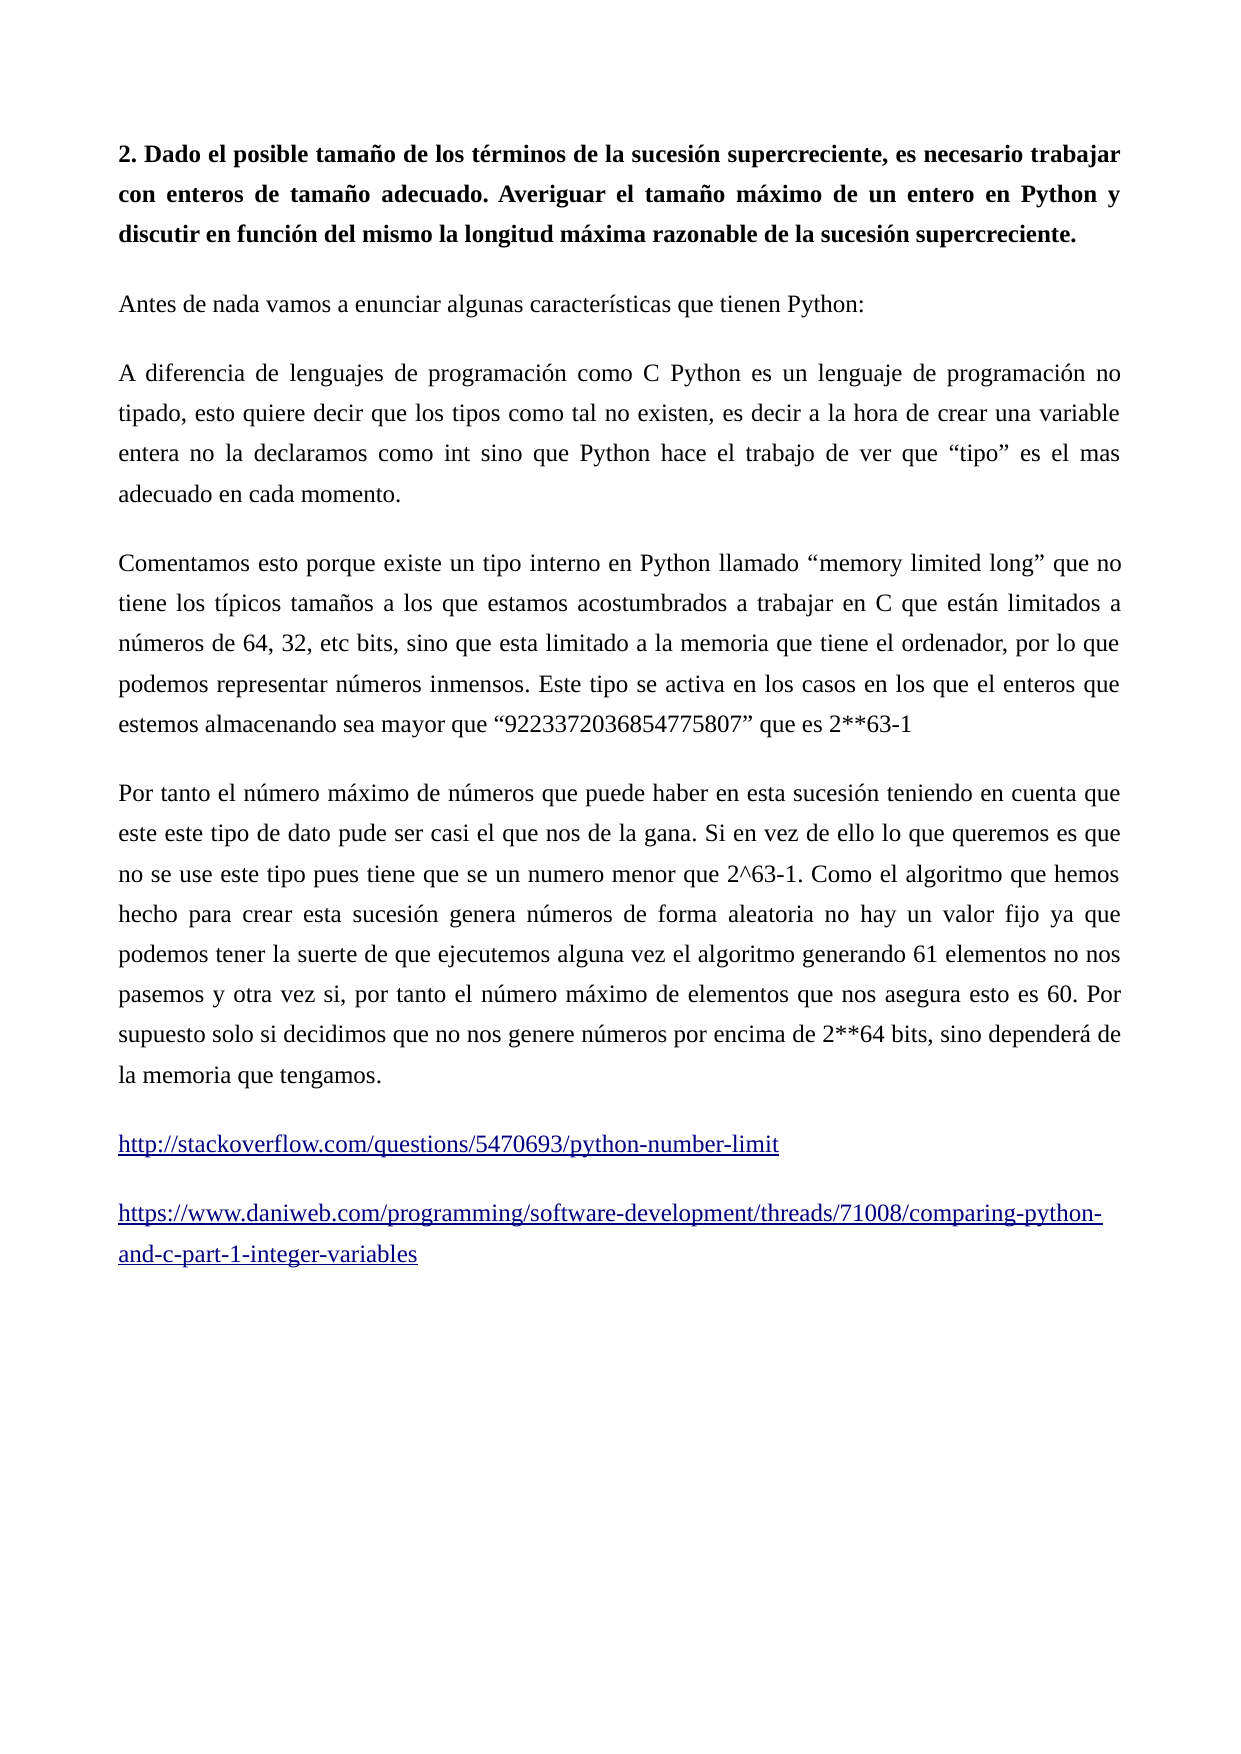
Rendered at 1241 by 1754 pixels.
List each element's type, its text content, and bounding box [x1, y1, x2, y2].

text 2. Dado el posible tamaño de los términos de la sucesión supercreciente, es necesario trabajar con enteros de tamaño adecuado. Averiguar el tamaño máximo de un entero en Python y discutir en función del mismo la longitud máxima razonable de la sucesión supercreciente. [118, 139, 1122, 248]
text http://stackoverflow.com/questions/5470693/python-number-limit [118, 1129, 1122, 1158]
text Antes de nada vamos a enunciar algunas características que tienen Python: [118, 289, 1122, 317]
text Por tanto el número máximo de números que puede haber en esta sucesión teniendo en cuenta que este este tipo de dato pude ser casi el que nos de la gana. Si en vez de ello lo que queremos es que no se use este tipo pues tiene que se un numero menor que 2^63-1. Como el algoritmo que hemos hecho para crear esta sucesión genera números de forma aleatoria no hay un valor fijo ya que podemos tener la suerte de que ejecutemos alguna vez el algoritmo generando 61 elementos no nos pasemos y otra vez si, por tanto el número máximo de elementos que nos asegura esto es 60. Por supuesto solo si decidimos que no nos genere números por encima de 2**64 bits, sino dependerá de la memoria que tengamos. [118, 778, 1122, 1088]
text https://www.daniweb.com/programming/software-development/threads/71008/comparing-python-and-c-part-1-integer-variables [118, 1198, 1122, 1267]
text A diferencia de lenguajes de programación como C Python es un lenguaje de programación no tipado, esto quiere decir que los tipos como tal no existen, es decir a la hora de crear una variable entera no la declaramos como int sino que Python hace el trabajo de ver que “tipo” es el mas adecuado en cada momento. [118, 358, 1122, 507]
text Comentamos esto porque existe un tipo interno en Python llamado “memory limited long” que no tiene los típicos tamaños a los que estamos acostumbrados a trabajar en C que están limitados a números de 64, 32, etc bits, sino que esta limitado a la memoria que tiene el ordenador, por lo que podemos representar números inmensos. Este tipo se activa en los casos en los que el enteros que estemos almacenando sea mayor que “9223372036854775807” que es 2**63-1 [118, 548, 1122, 738]
